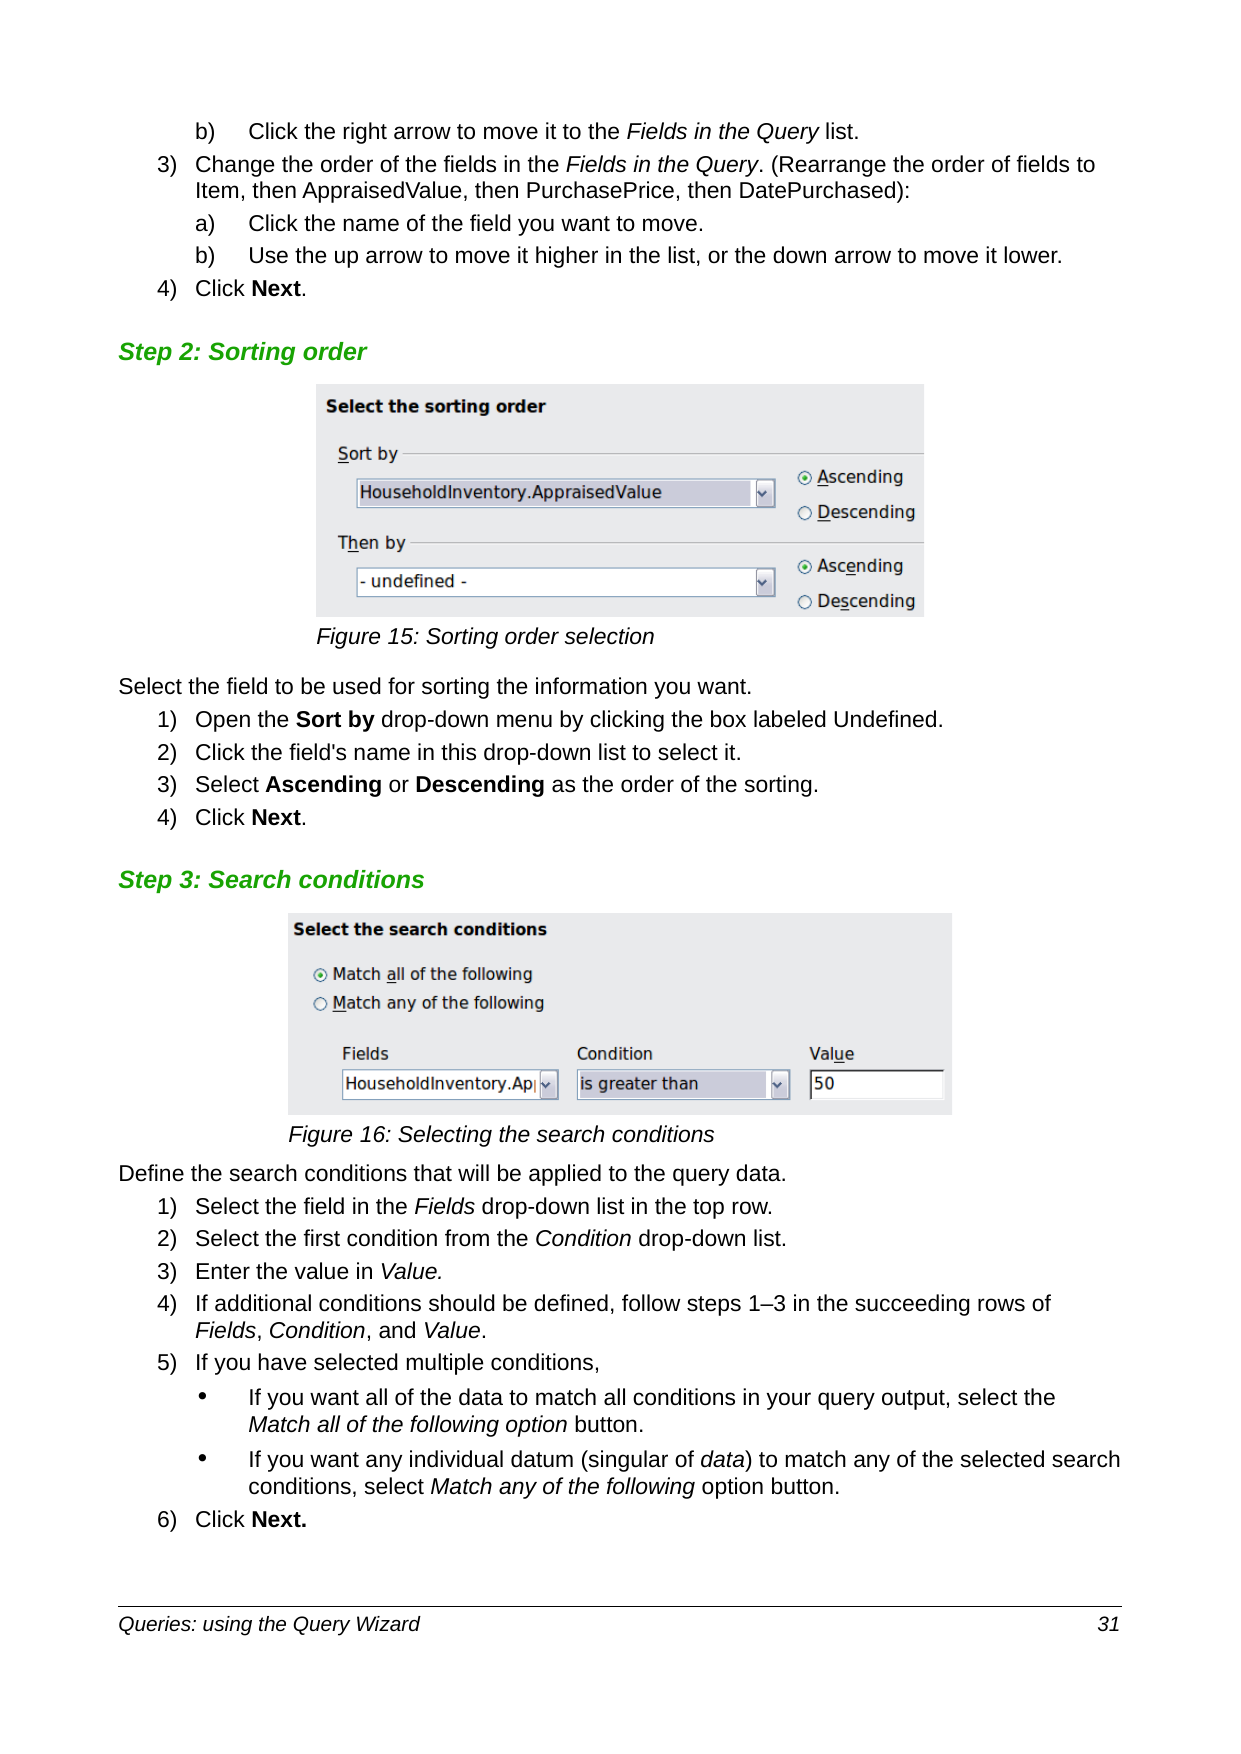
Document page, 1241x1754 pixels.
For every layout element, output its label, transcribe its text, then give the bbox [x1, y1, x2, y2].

list Click Next. [177, 275, 1122, 301]
list If you want all of the data to match all conditions in your query output, select the Match all of the following option button. [195, 1382, 1122, 1437]
subtitle Step 3: Search conditions [118, 866, 1122, 894]
list Change the order of the fields in the Fields in the Query. (Rearrange the order of fields to Item, then AppraisedValue, then PurchasePrice, then DatePurchased): [177, 151, 1122, 203]
list Select Ascending or Descending as the order of the sorting. [177, 771, 1122, 797]
list Click the name of the field you want to move. [195, 210, 1122, 236]
text Figure 15: Sorting order selection [316, 623, 924, 649]
list If you want any individual datum (singular of data) to match any of the selected search conditions, select Match any of the following option button. [195, 1444, 1122, 1499]
list If you have selected multiple conditions, [177, 1349, 1122, 1376]
list If additional conditions should be defined, follow steps 1–3 in the succeeding rows of Fields, Condition, and Value. [177, 1290, 1122, 1343]
list Click Next. [177, 804, 1122, 830]
list Select the field in the Fields drop-down list in the top row. [177, 1193, 1122, 1219]
list Open the Sort by drop-down menu by clicking the box labeled Undefined. [177, 706, 1122, 732]
list Select the field to be used for sorting the information you want. [118, 673, 1122, 699]
list Click Next. [177, 1506, 1122, 1532]
subtitle Step 2: Sorting order [118, 337, 1122, 366]
list Define the search conditions that will be applied to the query data. [118, 1160, 1122, 1186]
text Figure 16: Selecting the search conditions [288, 1121, 952, 1147]
list Select the first condition from the Condition drop-down list. [177, 1225, 1122, 1252]
list Use the up arrow to move it higher in the list, or the down arrow to move it lower. [195, 242, 1122, 269]
picture [316, 384, 925, 617]
list Click the right arrow to move it to the Fields in the Query list. [195, 118, 1122, 144]
list Enter the value in Value. [177, 1258, 1122, 1284]
list Click the field's name in this drop-down list to select it. [177, 738, 1122, 765]
picture [288, 913, 953, 1115]
